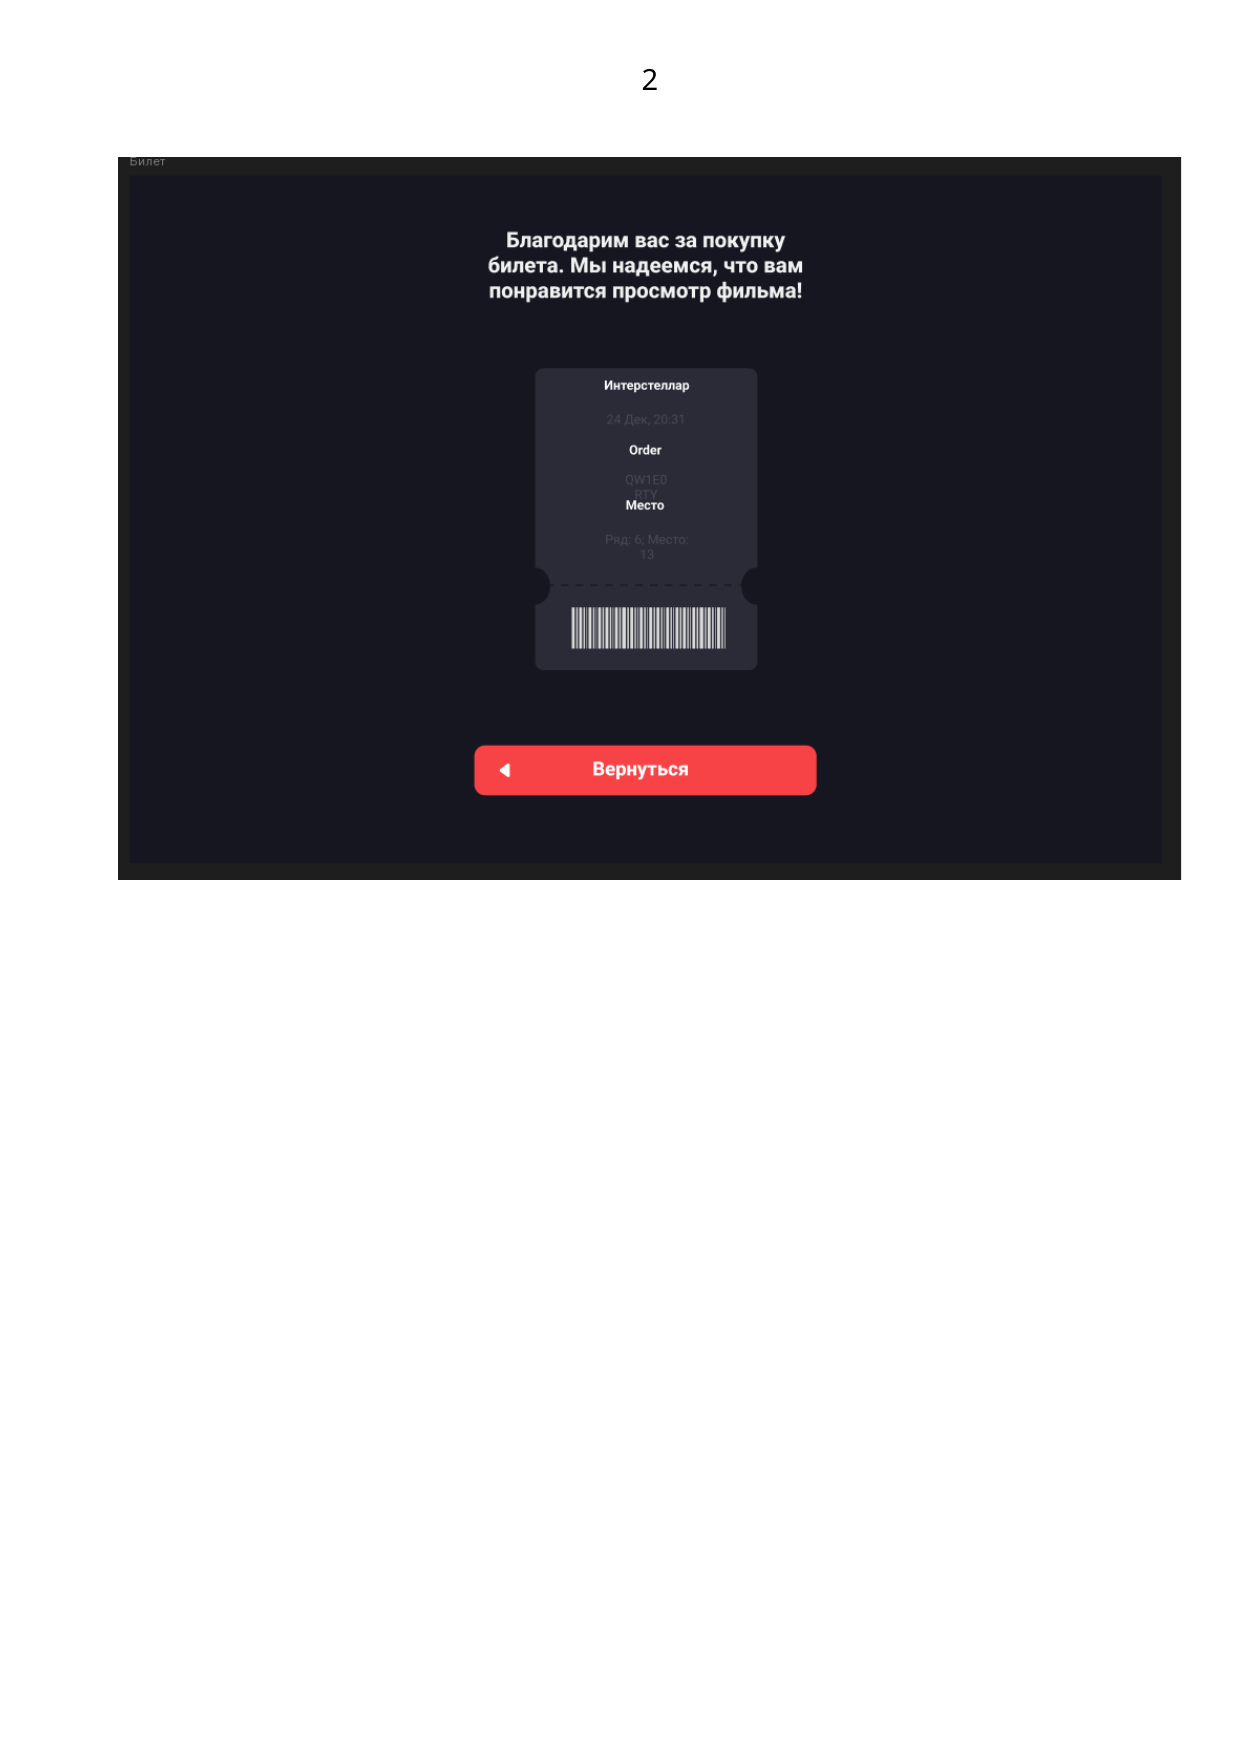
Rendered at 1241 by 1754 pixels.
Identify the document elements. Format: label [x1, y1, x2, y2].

picture [118, 157, 1182, 880]
